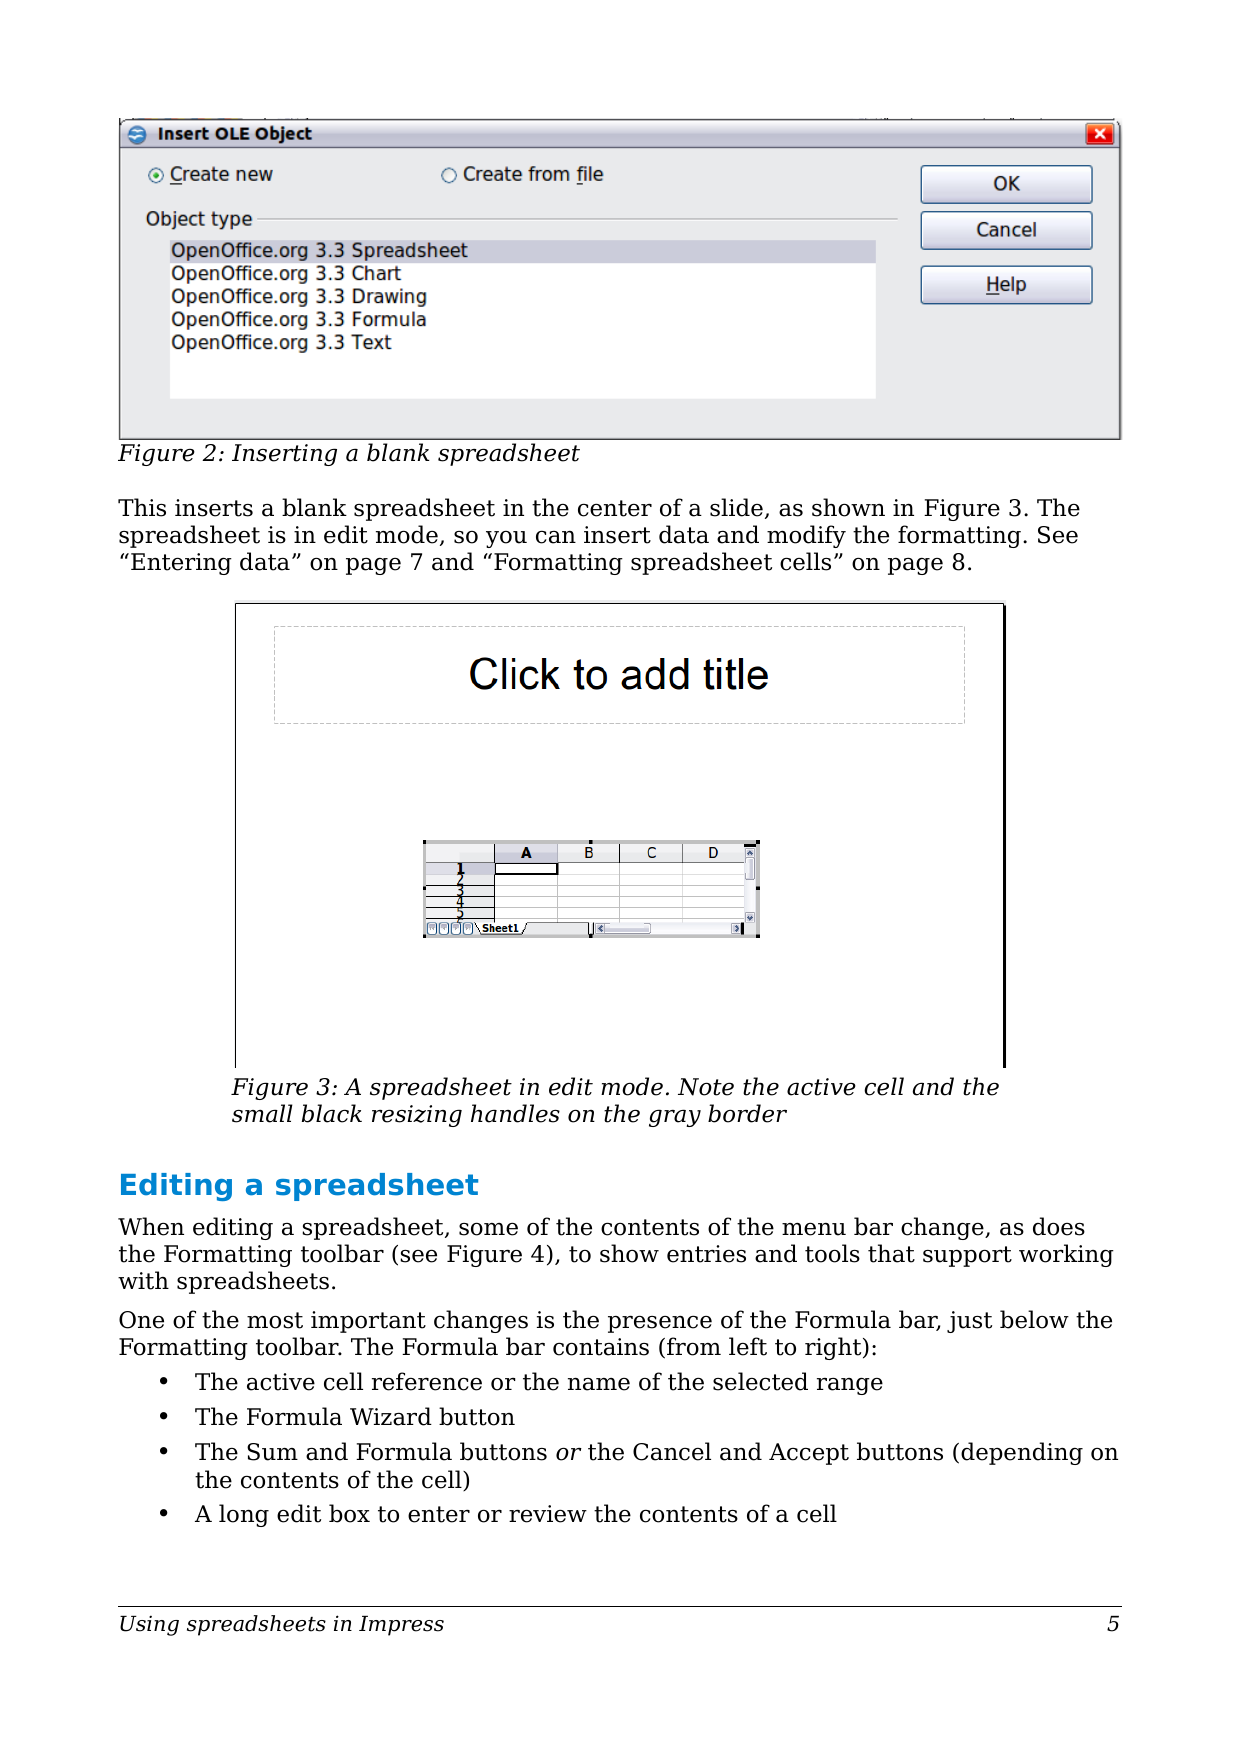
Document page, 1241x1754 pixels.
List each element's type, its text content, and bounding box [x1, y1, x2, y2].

text When editing a spreadsheet, some of the contents of the menu bar change, as does the Formatting toolbar (see Figure 4), to show entries and tools that support working with spreadsheets. [118, 1214, 1122, 1294]
picture [234, 600, 1007, 1068]
list The Formula Wizard button [156, 1402, 1122, 1431]
list The active cell reference or the name of the selected range [156, 1367, 1122, 1396]
subtitle Editing a spreadsheet [118, 1168, 1122, 1202]
list The Sum and Formula buttons or the Cancel and Accept buttons (depending on the contents of the cell) [156, 1438, 1122, 1493]
text Figure 2: Inserting a blank spreadsheet [118, 440, 1122, 467]
picture [118, 118, 1123, 440]
list A long edit box to enter or review the contents of a cell [156, 1500, 1122, 1529]
list One of the most important changes is the presence of the Formula bar, just below the Formatting toolbar. The Formula bar contains (from left to right): [118, 1307, 1122, 1360]
text Figure 3: A spreadsheet in edit mode. Note the active cell and the small black resizing handles on the gray border [232, 1074, 1009, 1127]
text This inserts a blank spreadsheet in the center of a slide, as shown in Figure 3. The spreadsheet is in edit mode, so you can insert data and modify the formatting. See “Entering data” on page 7 and “Formatting spreadsheet cells” on page 8. [118, 496, 1122, 576]
